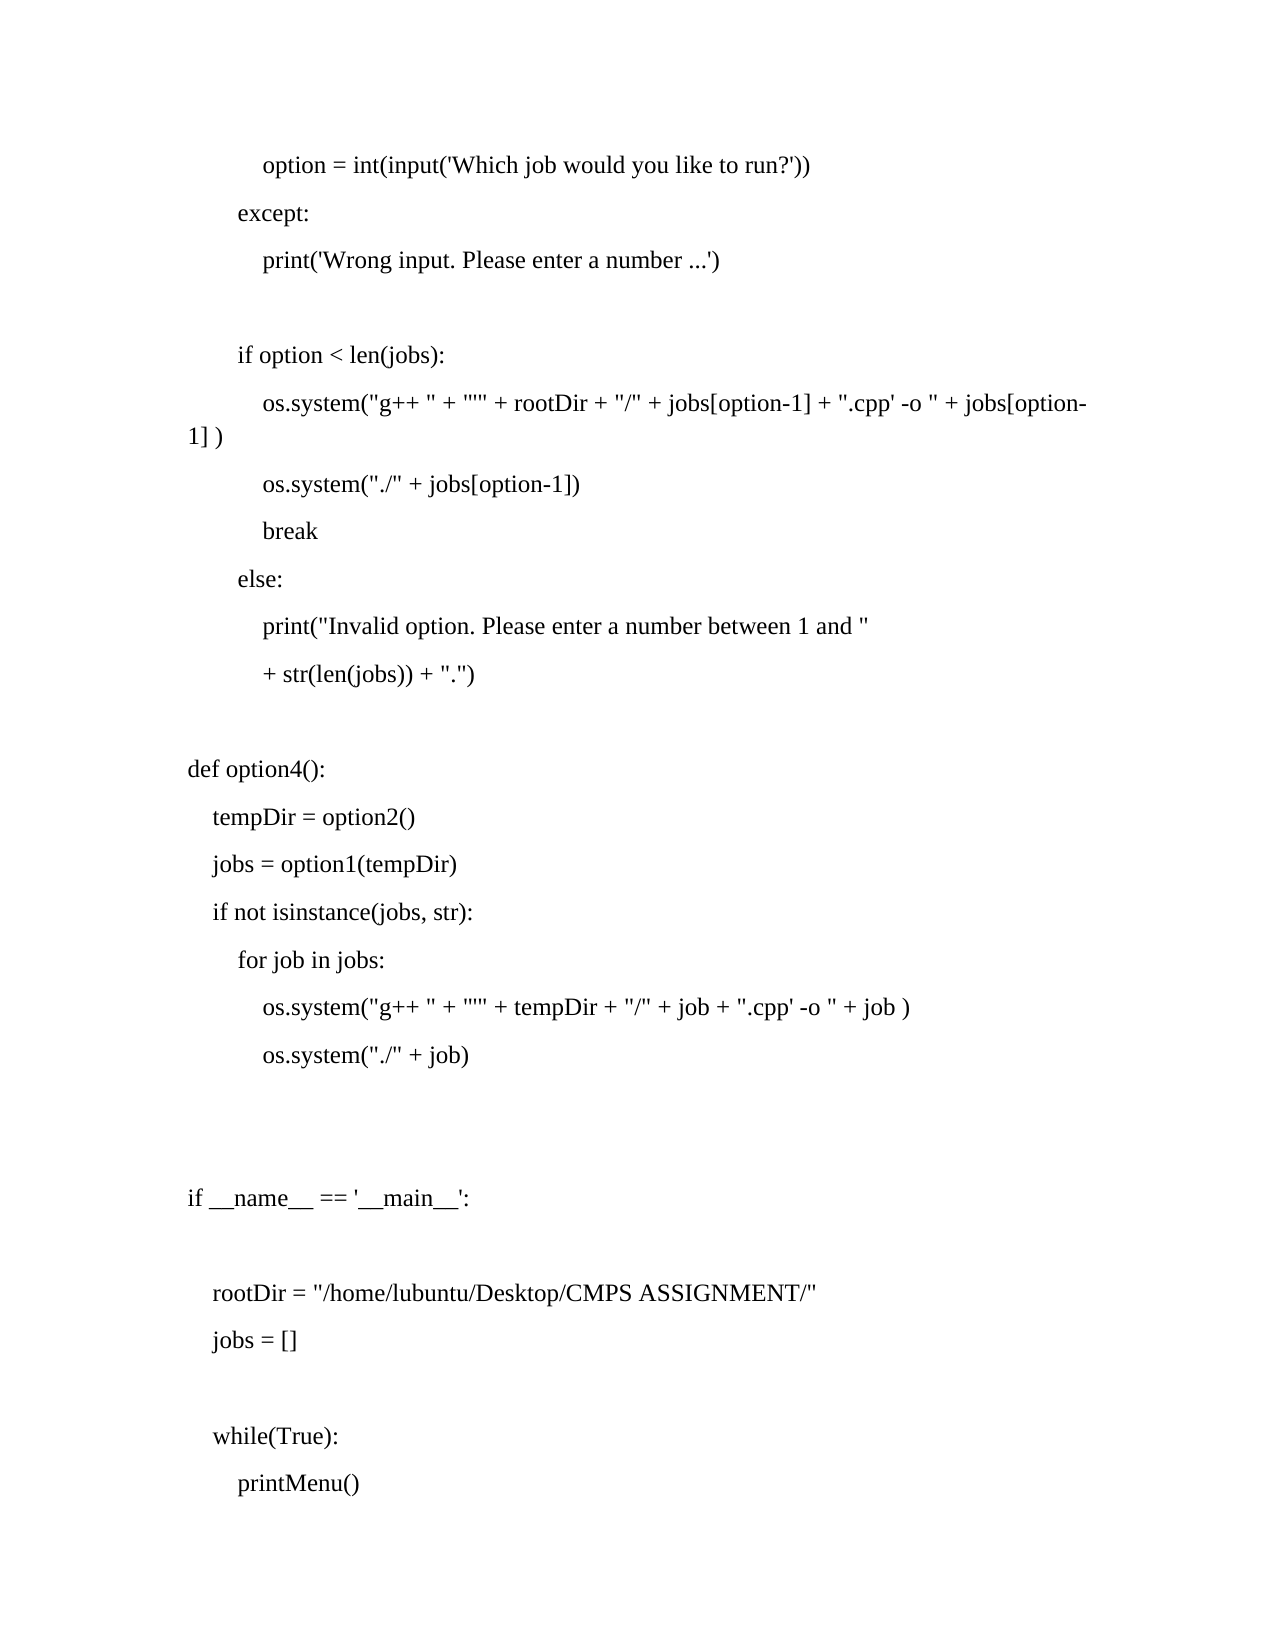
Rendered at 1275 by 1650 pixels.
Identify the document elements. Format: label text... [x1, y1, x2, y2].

text os.system("./" + jobs[option-1]) [187, 469, 1087, 497]
text while(True): [187, 1421, 1087, 1449]
text break [187, 516, 1087, 545]
text except: [187, 198, 1087, 226]
text os.system("./" + job) [187, 1040, 1087, 1069]
text if option < len(jobs): [187, 340, 1087, 369]
text tempDir = option2() [187, 802, 1087, 831]
text printMenu() [187, 1468, 1087, 1497]
text for job in jobs: [187, 945, 1087, 973]
text jobs = [] [187, 1326, 1087, 1354]
text else: [187, 564, 1087, 593]
text + str(len(jobs)) + ".") [187, 659, 1087, 688]
text print("Invalid option. Please enter a number between 1 and " [187, 611, 1087, 640]
text print('Wrong input. Please enter a number ...') [187, 245, 1087, 274]
text if not isinstance(jobs, str): [187, 897, 1087, 926]
text rootDir = "/home/lubuntu/Desktop/CMPS ASSIGNMENT/" [187, 1278, 1087, 1307]
text jobs = option1(tempDir) [187, 849, 1087, 878]
text def option4(): [187, 754, 1087, 783]
text option = int(input('Which job would you like to run?')) [187, 150, 1087, 179]
text if __name__ == '__main__': [187, 1183, 1087, 1211]
text os.system("g++ " + "'" + tempDir + "/" + job + ".cpp' -o " + job ) [187, 992, 1087, 1021]
text os.system("g++ " + "'" + rootDir + "/" + jobs[option-1] + ".cpp' -o " + jobs[option-1] ) [187, 388, 1087, 450]
